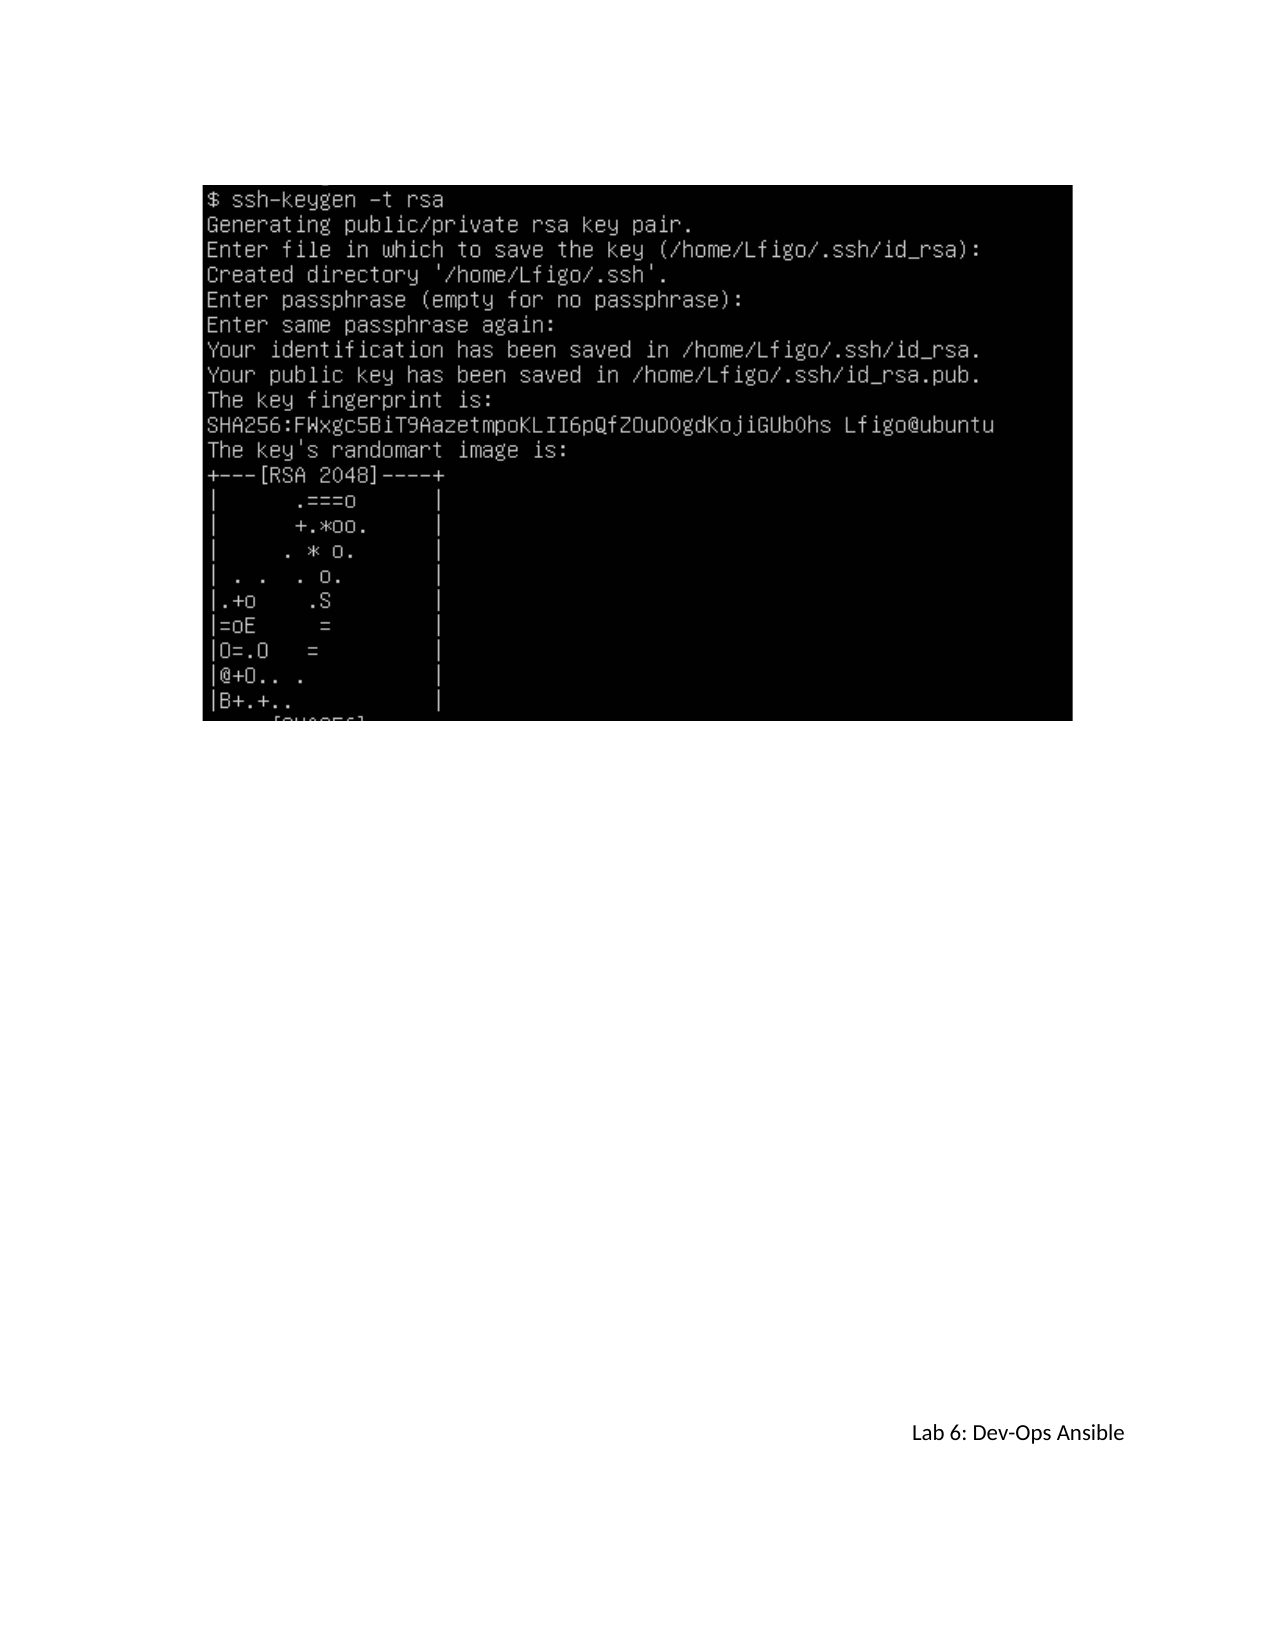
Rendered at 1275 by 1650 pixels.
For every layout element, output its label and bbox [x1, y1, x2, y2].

picture [202, 185, 1073, 721]
